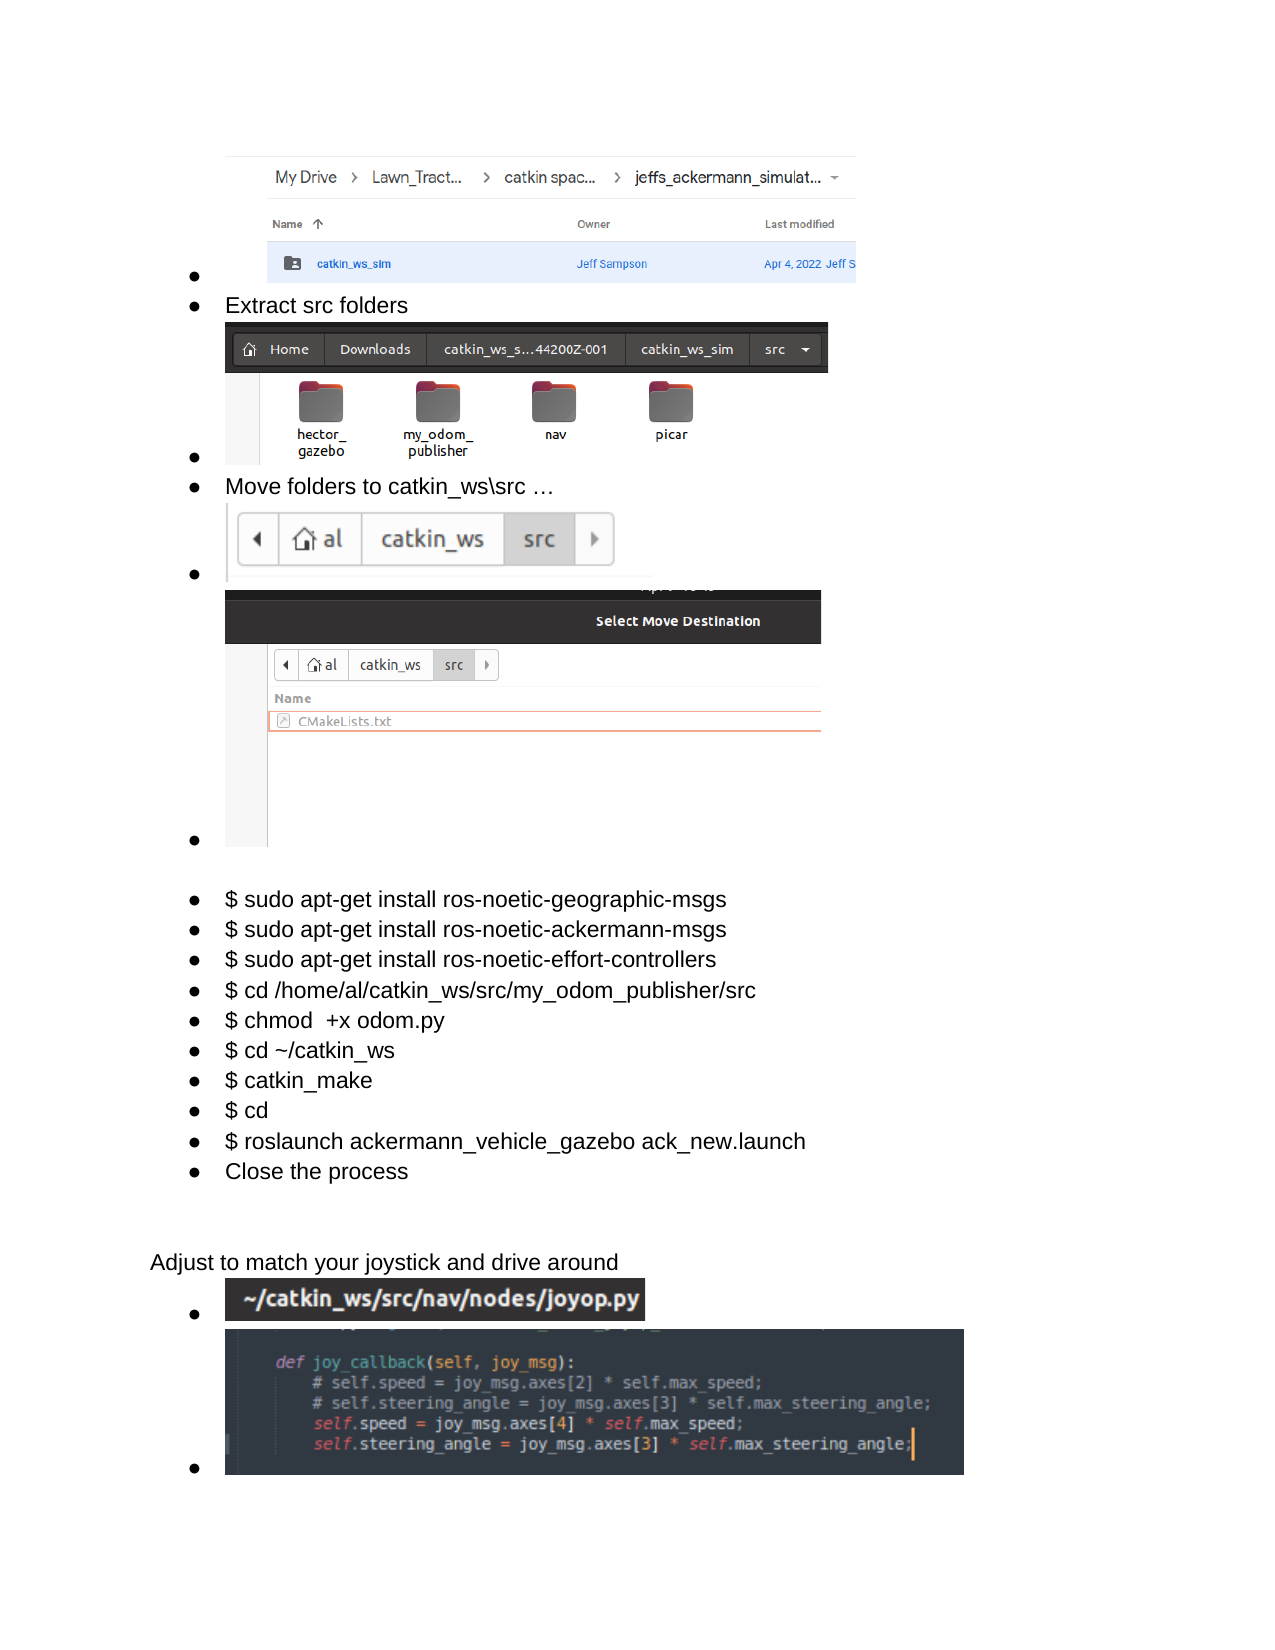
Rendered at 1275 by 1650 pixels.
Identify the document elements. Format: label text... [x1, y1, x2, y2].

list $ cd /home/al/catkin_ws/src/my_odom_publisher/src [187, 977, 1125, 1003]
list $ chmod +x odom.py [187, 1007, 1125, 1033]
picture [225, 1278, 646, 1321]
picture [225, 503, 654, 582]
list $ sudo apt-get install ros-noetic-geographic-msgs [187, 886, 1125, 912]
picture [225, 1329, 964, 1475]
list $ sudo apt-get install ros-noetic-effort-controllers [187, 946, 1125, 973]
list $ cd ~/catkin_ws [187, 1037, 1125, 1063]
list Close the process [187, 1158, 1125, 1184]
picture [225, 590, 822, 847]
list $ sudo apt-get install ros-noetic-ackermann-msgs [187, 916, 1125, 943]
list $ catkin_make [187, 1067, 1125, 1094]
picture [225, 322, 829, 465]
list $ cd [187, 1097, 1125, 1124]
list $ roslaunch ackermann_vehicle_gazebo ack_new.launch [187, 1128, 1125, 1154]
picture [225, 150, 856, 283]
list Extract src folders [187, 292, 1125, 318]
list Move folders to catkin_ws\src … [187, 473, 1125, 499]
text Adjust to match your joystick and drive around [150, 1248, 1125, 1275]
